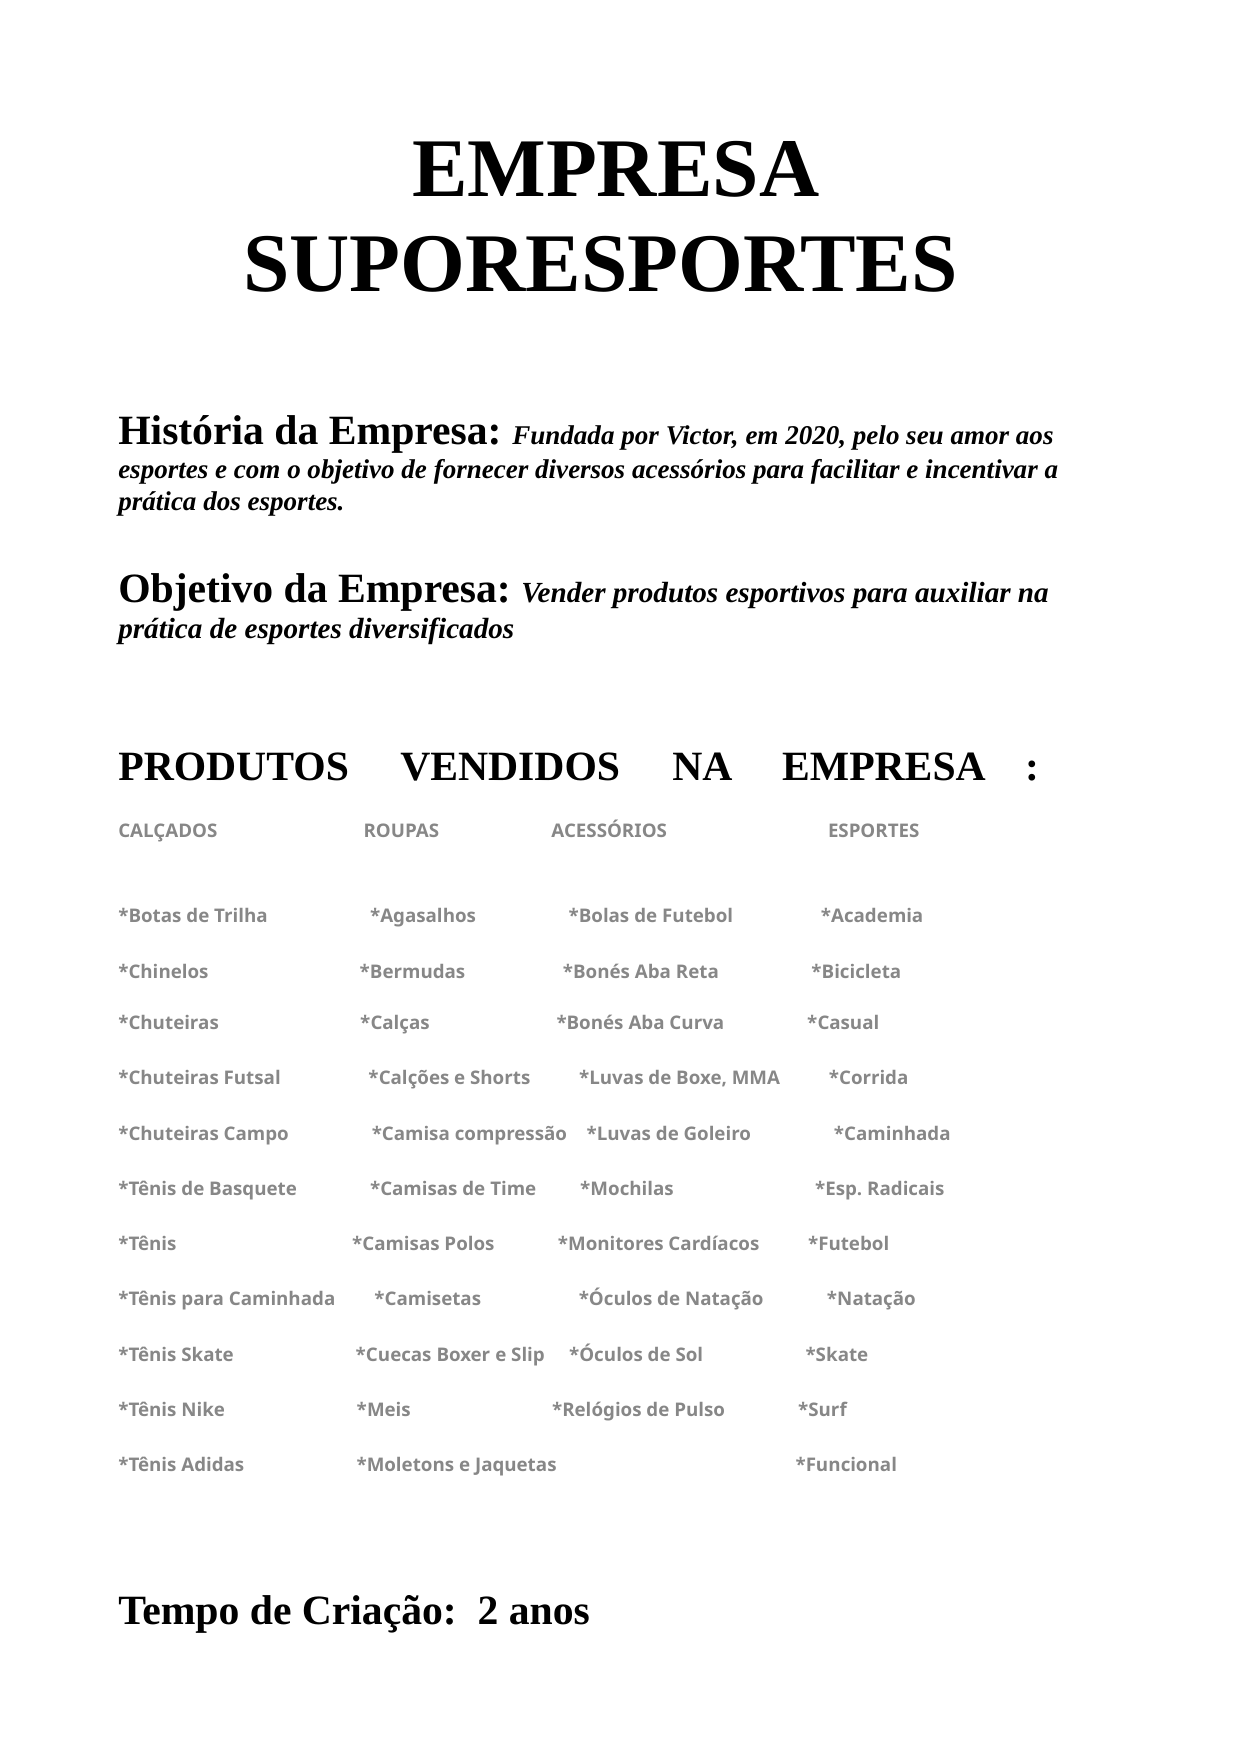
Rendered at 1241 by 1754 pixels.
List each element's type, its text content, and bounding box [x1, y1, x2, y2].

text Objetivo da Empresa: Vender produtos esportivos para auxiliar na prática de esportes diversificados [118, 564, 1122, 645]
text EMPRESA [118, 118, 1122, 214]
text *Tênis de Basquete *Camisas de Time *Mochilas *Esp. Radicais [118, 1175, 1122, 1201]
text *Tênis *Camisas Polos *Monitores Cardíacos *Futebol [118, 1230, 1122, 1256]
text *Chuteiras *Calças *Bonés Aba Curva *Casual [118, 1009, 1122, 1035]
text *Chuteiras Campo *Camisa compressão *Luvas de Goleiro *Caminhada [118, 1120, 1122, 1145]
text CALÇADOS ROUPAS ACESSÓRIOS ESPORTES [118, 818, 1122, 843]
text SUPORESPORTES [118, 214, 1122, 310]
text *Chinelos *Bermudas *Bonés Aba Reta *Bicicleta [118, 958, 1122, 984]
text Tempo de Criação: 2 anos [118, 1586, 1122, 1633]
text História da Empresa: Fundada por Victor, em 2020, pelo seu amor aos esportes e com o objetivo de fornecer diversos acessórios para facilitar e incentivar a prática dos esportes. [118, 406, 1122, 516]
text *Botas de Trilha *Agasalhos *Bolas de Futebol *Academia [118, 903, 1122, 928]
text PRODUTOS VENDIDOS NA EMPRESA : [118, 741, 1122, 789]
text *Tênis Nike *Meis *Relógios de Pulso *Surf [118, 1396, 1122, 1422]
text *Tênis para Caminhada *Camisetas *Óculos de Natação *Natação [118, 1286, 1122, 1311]
text *Chuteiras Futsal *Calções e Shorts *Luvas de Boxe, MMA *Corrida [118, 1064, 1122, 1090]
text *Tênis Skate *Cuecas Boxer e Slip *Óculos de Sol *Skate [118, 1341, 1122, 1367]
text *Tênis Adidas *Moletons e Jaquetas *Funcional [118, 1452, 1122, 1477]
